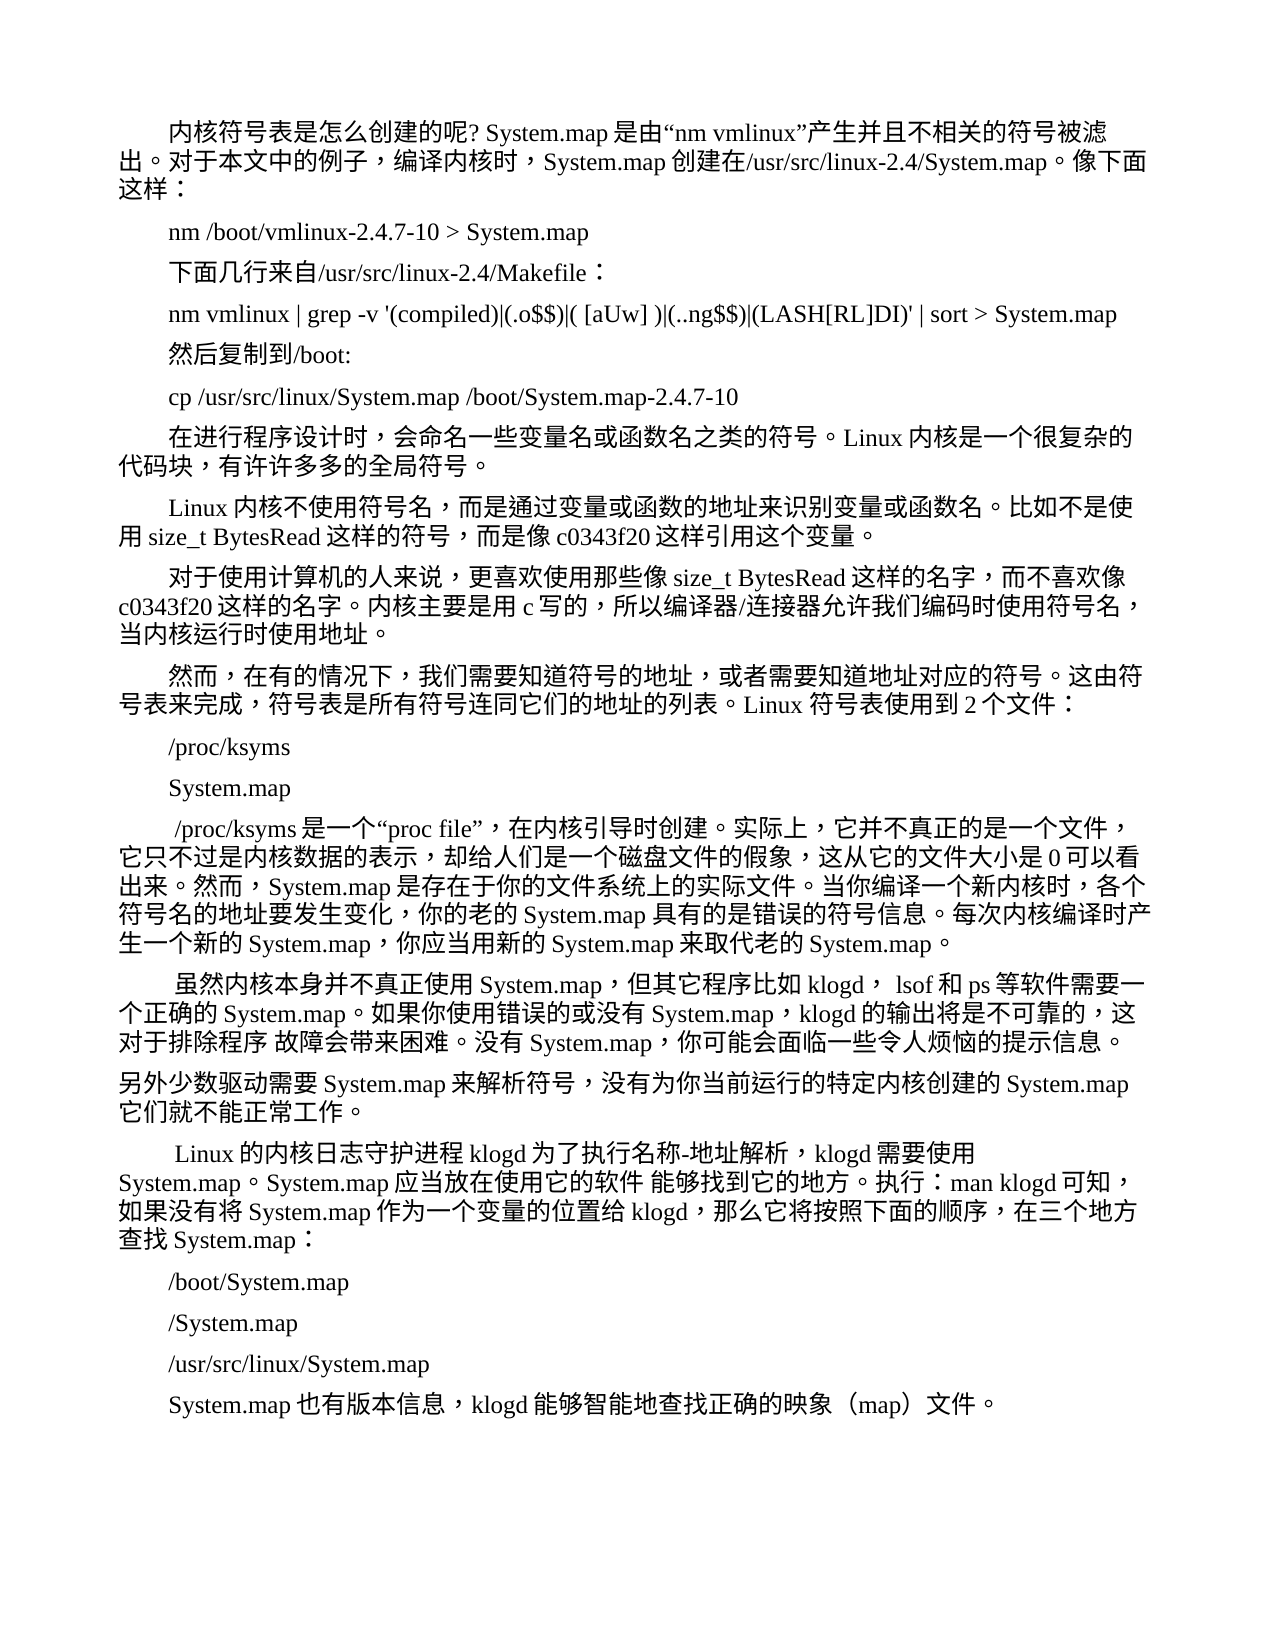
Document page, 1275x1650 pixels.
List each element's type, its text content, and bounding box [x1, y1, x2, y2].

text 下面几行来自/usr/src/linux-2.4/Makefile： [118, 258, 1157, 287]
text Linux的内核日志守护进程klogd为了执行名称-地址解析，klogd需要使用System.map。System.map应当放在使用它的软件 能够找到它的地方。执行：man klogd可知，如果没有将System.map作为一个变量的位置给klogd，那么它将按照下面的顺序，在三个地方查找System.map： [118, 1139, 1157, 1254]
text System.map也有版本信息，klogd能够智能地查找正确的映象（map）文件。 [118, 1391, 1157, 1419]
text 然而，在有的情况下，我们需要知道符号的地址，或者需要知道地址对应的符号。这由符号表来完成，符号表是所有符号连同它们的地址的列表。Linux 符号表使用到2个文件： [118, 662, 1157, 719]
text 对于使用计算机的人来说，更喜欢使用那些像size_t BytesRead这样的名字，而不喜欢像c0343f20这样的名字。内核主要是用c写的，所以编译器/连接器允许我们编码时使用符号名，当内核运行时使用地址。 [118, 563, 1157, 649]
text nm vmlinux | grep -v '(compiled)|(.o$$)|( [aUw] )|(..ng$$)|(LASH[RL]DI)' | sort > System.map [118, 299, 1157, 328]
text System.map [118, 773, 1157, 802]
text 另外少数驱动需要System.map来解析符号，没有为你当前运行的特定内核创建的System.map它们就不能正常工作。 [118, 1069, 1157, 1127]
text Linux内核不使用符号名，而是通过变量或函数的地址来识别变量或函数名。比如不是使用size_t BytesRead这样的符号，而是像c0343f20这样引用这个变量。 [118, 493, 1157, 551]
text /usr/src/linux/System.map [118, 1349, 1157, 1378]
text 在进行程序设计时，会命名一些变量名或函数名之类的符号。Linux内核是一个很复杂的代码块，有许许多多的全局符号。 [118, 423, 1157, 481]
text 虽然内核本身并不真正使用System.map，但其它程序比如klogd， lsof和ps等软件需要一个正确的System.map。如果你使用错误的或没有System.map，klogd的输出将是不可靠的，这对于排除程序 故障会带来困难。没有System.map，你可能会面临一些令人烦恼的提示信息。 [118, 971, 1157, 1057]
text nm /boot/vmlinux-2.4.7-10 > System.map [118, 217, 1157, 246]
text 然后复制到/boot: [118, 341, 1157, 369]
text /boot/System.map [118, 1267, 1157, 1296]
text /proc/ksyms [118, 732, 1157, 761]
text cp /usr/src/linux/System.map /boot/System.map-2.4.7-10 [118, 382, 1157, 411]
text /proc/ksyms是一个“proc file”，在内核引导时创建。实际上，它并不真正的是一个文件，它只不过是内核数据的表示，却给人们是一个磁盘文件的假象，这从它的文件大小是0可以看 出来。然而，System.map是存在于你的文件系统上的实际文件。当你编译一个新内核时，各个符号名的地址要发生变化，你的老的System.map 具有的是错误的符号信息。每次内核编译时产生一个新的System.map，你应当用新的System.map来取代老的System.map。 [118, 814, 1157, 958]
text 内核符号表是怎么创建的呢? System.map是由“nm vmlinux”产生并且不相关的符号被滤出。对于本文中的例子，编译内核时，System.map创建在/usr/src/linux-2.4/System.map。像下面这样： [118, 118, 1157, 204]
text /System.map [118, 1308, 1157, 1337]
